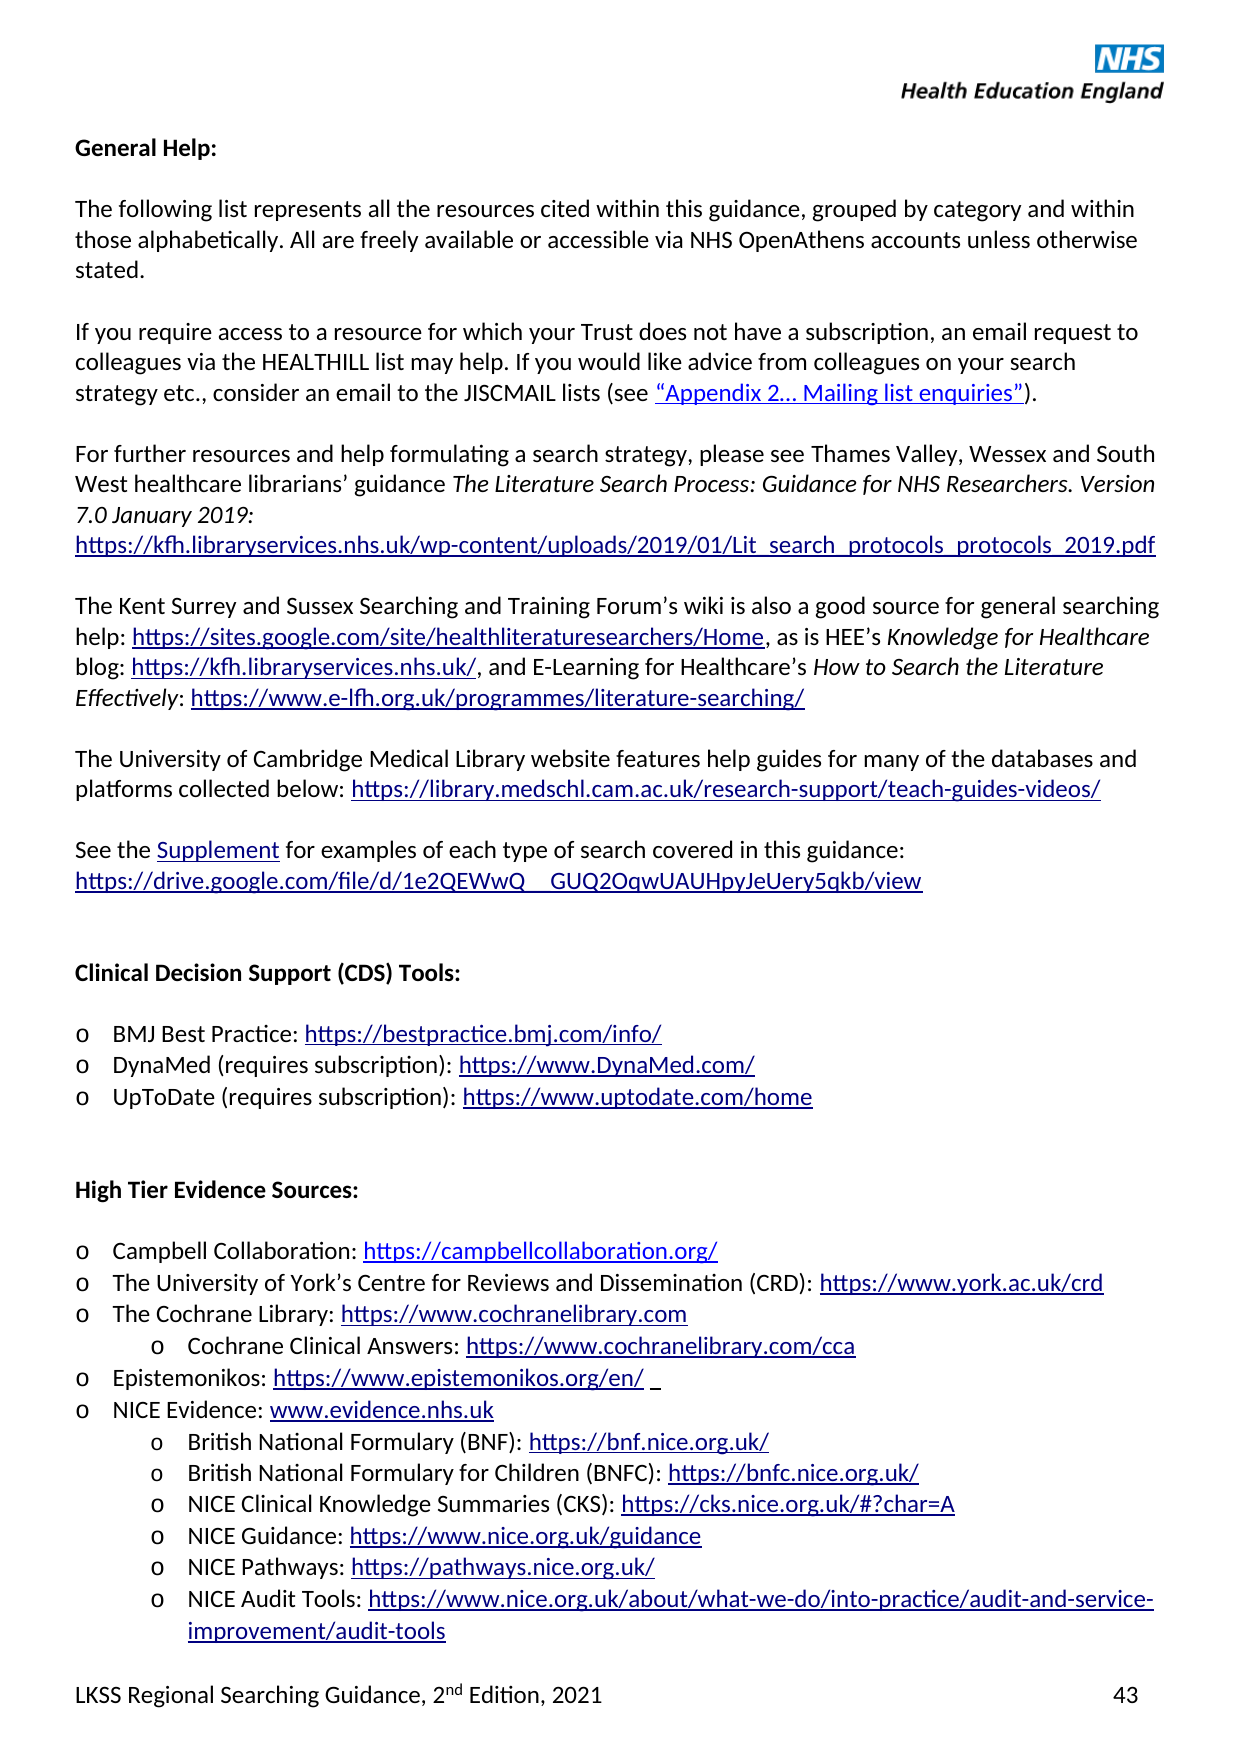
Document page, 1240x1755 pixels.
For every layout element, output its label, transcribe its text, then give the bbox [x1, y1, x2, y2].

list British National Formulary for Children (BNFC): https://bnfc.nice.org.uk/ [150, 1457, 1164, 1488]
list NICE Evidence: www.evidence.nhs.uk [75, 1394, 1164, 1426]
text If you require access to a resource for which your Trust does not have a subscription, an email request to colleagues via the HEALTHILL list may help. If you would like advice from colleagues on your search strategy etc., consider an email to the JISCMAIL lists (see “Appendix 2… Mailing list enquiries”). [75, 316, 1164, 407]
list NICE Audit Tools: https://www.nice.org.uk/about/what-we-do/into-practice/audit-and-service-improvement/audit-tools [150, 1583, 1164, 1646]
text The Kent Surrey and Sussex Searching and Training Forum’s wiki is also a good source for general searching help: https://sites.google.com/site/healthliteraturesearchers/Home, as is HEE’s Knowledge for Healthcare blog: https://kfh.libraryservices.nhs.uk/, and E-Learning for Healthcare’s How to Search the Literature Effectively: https://www.e-lfh.org.uk/programmes/literature-searching/ [75, 590, 1164, 712]
list The University of York’s Centre for Reviews and Dissemination (CRD): https://www.york.ac.uk/crd [75, 1267, 1164, 1299]
list The Cochrane Library: https://www.cochranelibrary.com [75, 1299, 1164, 1330]
list NICE Guidance: https://www.nice.org.uk/guidance [150, 1520, 1164, 1552]
text Clinical Decision Support (CDS) Tools: [75, 957, 1164, 987]
text The University of Cambridge Medical Library website features help guides for many of the databases and platforms collected below: https://library.medschl.cam.ac.uk/research-support/teach-guides-videos/ [75, 743, 1164, 804]
text The following list represents all the resources cited within this guidance, grouped by category and within those alphabetically. All are freely available or accessible via NHS OpenAthens accounts unless otherwise stated. [75, 194, 1164, 285]
list DynaMed (requires subscription): https://www.DynaMed.com/ [75, 1049, 1164, 1081]
text General Help: [75, 133, 1164, 163]
text For further resources and help formulating a search strategy, please see Thames Valley, Wessex and South West healthcare librarians’ guidance The Literature Search Process: Guidance for NHS Researchers. Version 7.0 January 2019: https://kfh.libraryservices.nhs.uk/wp-content/uploads/2019/01/Lit_search_protocols_protocols_2019.pdf [75, 438, 1164, 560]
list British National Formulary (BNF): https://bnf.nice.org.uk/ [150, 1426, 1164, 1457]
list Cochrane Clinical Answers: https://www.cochranelibrary.com/cca [150, 1330, 1164, 1362]
text High Tier Evidence Sources: [75, 1174, 1164, 1204]
list NICE Pathways: https://pathways.nice.org.uk/ [150, 1552, 1164, 1583]
text https://drive.google.com/file/d/1e2QEWwQ__GUQ2OqwUAUHpyJeUery5qkb/view [75, 865, 1164, 896]
text See the Supplement for examples of each type of search covered in this guidance: [75, 834, 1164, 865]
list BMJ Best Practice: https://bestpractice.bmj.com/info/ [75, 1018, 1164, 1049]
list NICE Clinical Knowledge Summaries (CKS): https://cks.nice.org.uk/#?char=A [150, 1488, 1164, 1520]
list UpToDate (requires subscription): https://www.uptodate.com/home [75, 1081, 1164, 1113]
list Epistemonikos: https://www.epistemonikos.org/en/ [75, 1362, 1164, 1394]
list Campbell Collaboration: https://campbellcollaboration.org/ [75, 1235, 1164, 1267]
